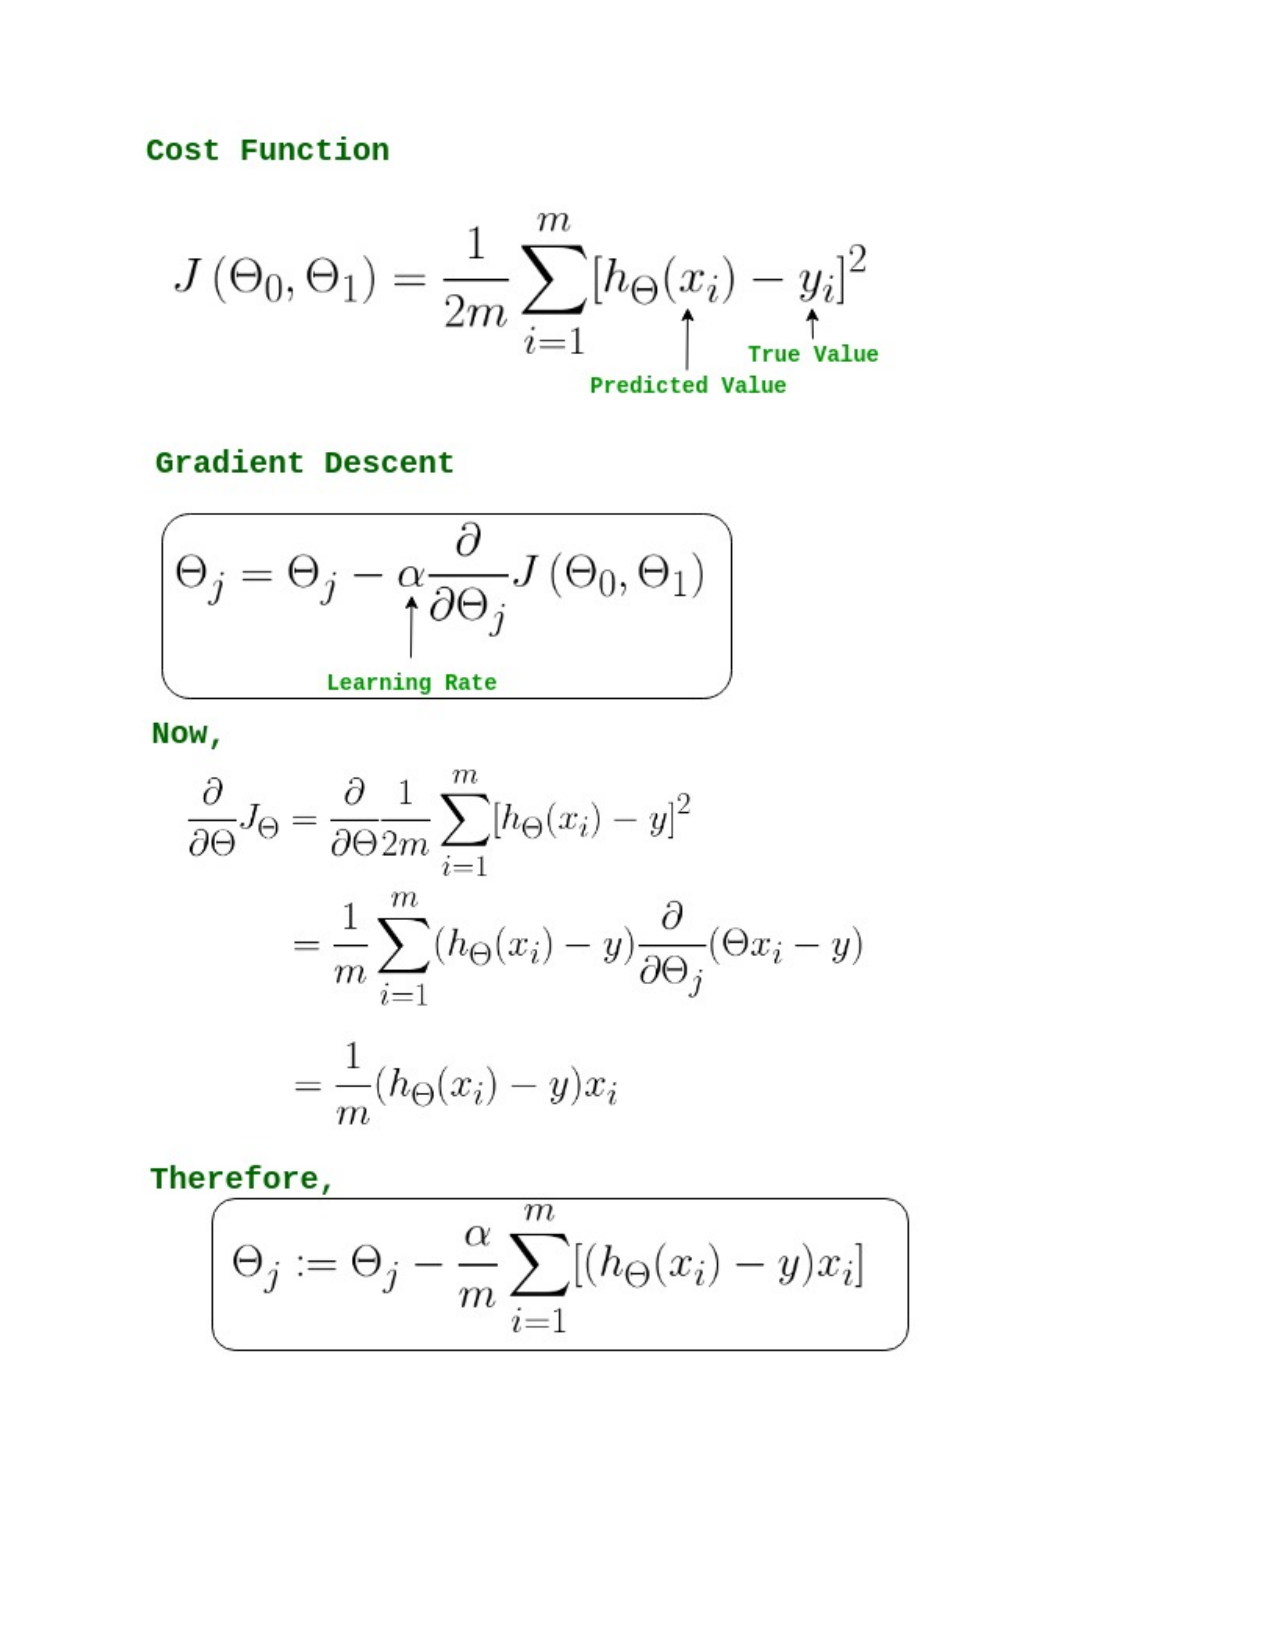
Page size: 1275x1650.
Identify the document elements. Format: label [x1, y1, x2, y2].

picture [118, 118, 925, 1367]
